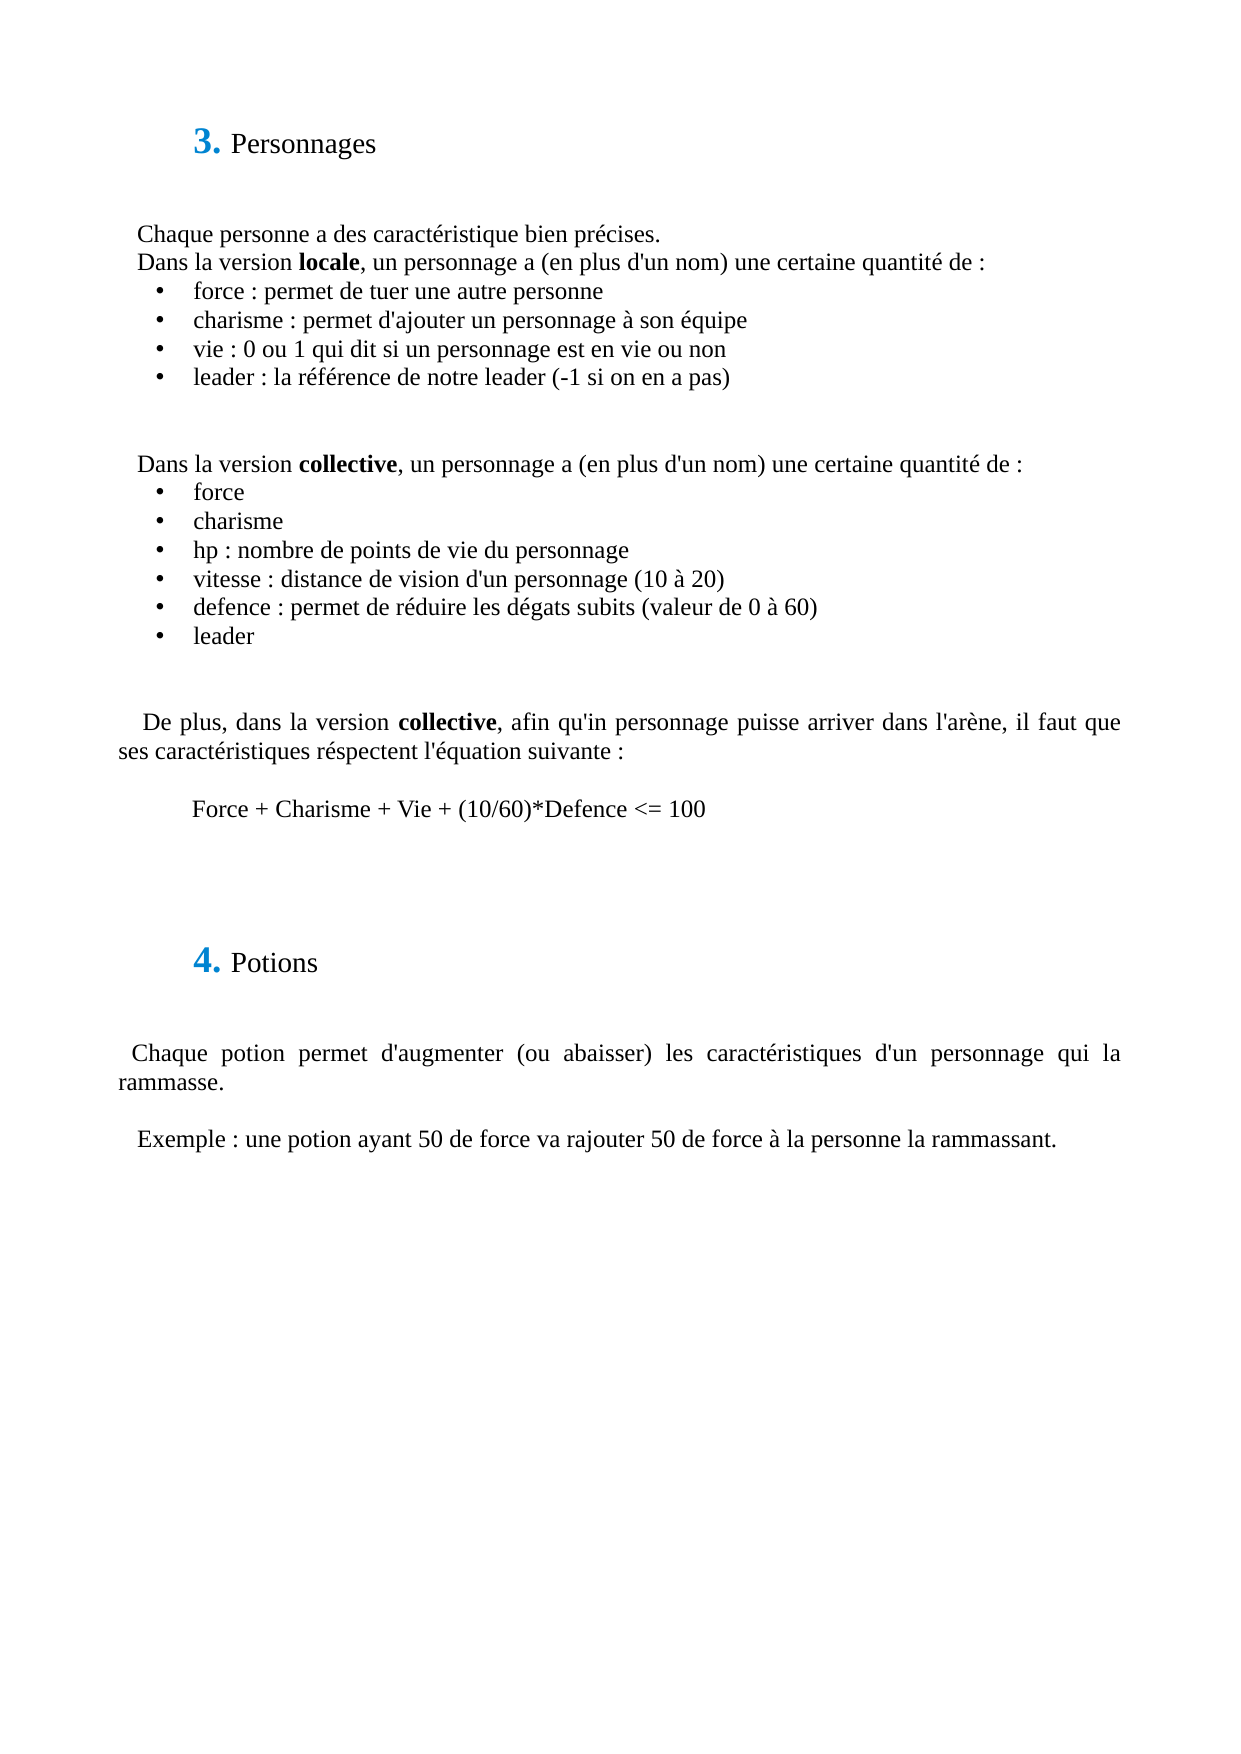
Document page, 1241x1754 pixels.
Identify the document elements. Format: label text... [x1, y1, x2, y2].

list hp : nombre de points de vie du personnage [156, 535, 1122, 564]
text De plus, dans la version collective, afin qu'in personnage puisse arriver dans l'arène, il faut que ses caractéristiques réspectent l'équation suivante : [118, 707, 1122, 765]
list defence : permet de réduire les dégats subits (valeur de 0 à 60) [156, 592, 1122, 621]
list Potions [193, 937, 1122, 981]
list charisme [156, 506, 1122, 535]
text Chaque potion permet d'augmenter (ou abaisser) les caractéristiques d'un personnage qui la rammasse. [118, 1038, 1122, 1096]
text Dans la version collective, un personnage a (en plus d'un nom) une certaine quantité de : [118, 449, 1122, 477]
list Personnages [193, 118, 1122, 161]
list charisme : permet d'ajouter un personnage à son équipe [156, 305, 1122, 334]
text Dans la version locale, un personnage a (en plus d'un nom) une certaine quantité de : [118, 247, 1122, 276]
text Force + Charisme + Vie + (10/60)*Defence <= 100 [118, 794, 1122, 822]
list vie : 0 ou 1 qui dit si un personnage est en vie ou non [156, 334, 1122, 362]
list force [156, 477, 1122, 506]
list force : permet de tuer une autre personne [156, 276, 1122, 305]
list leader : la référence de notre leader (-1 si on en a pas) [156, 362, 1122, 391]
list leader [156, 621, 1122, 650]
text Exemple : une potion ayant 50 de force va rajouter 50 de force à la personne la rammassant. [118, 1124, 1122, 1153]
list vitesse : distance de vision d'un personnage (10 à 20) [156, 564, 1122, 592]
text Chaque personne a des caractéristique bien précises. [118, 219, 1122, 247]
